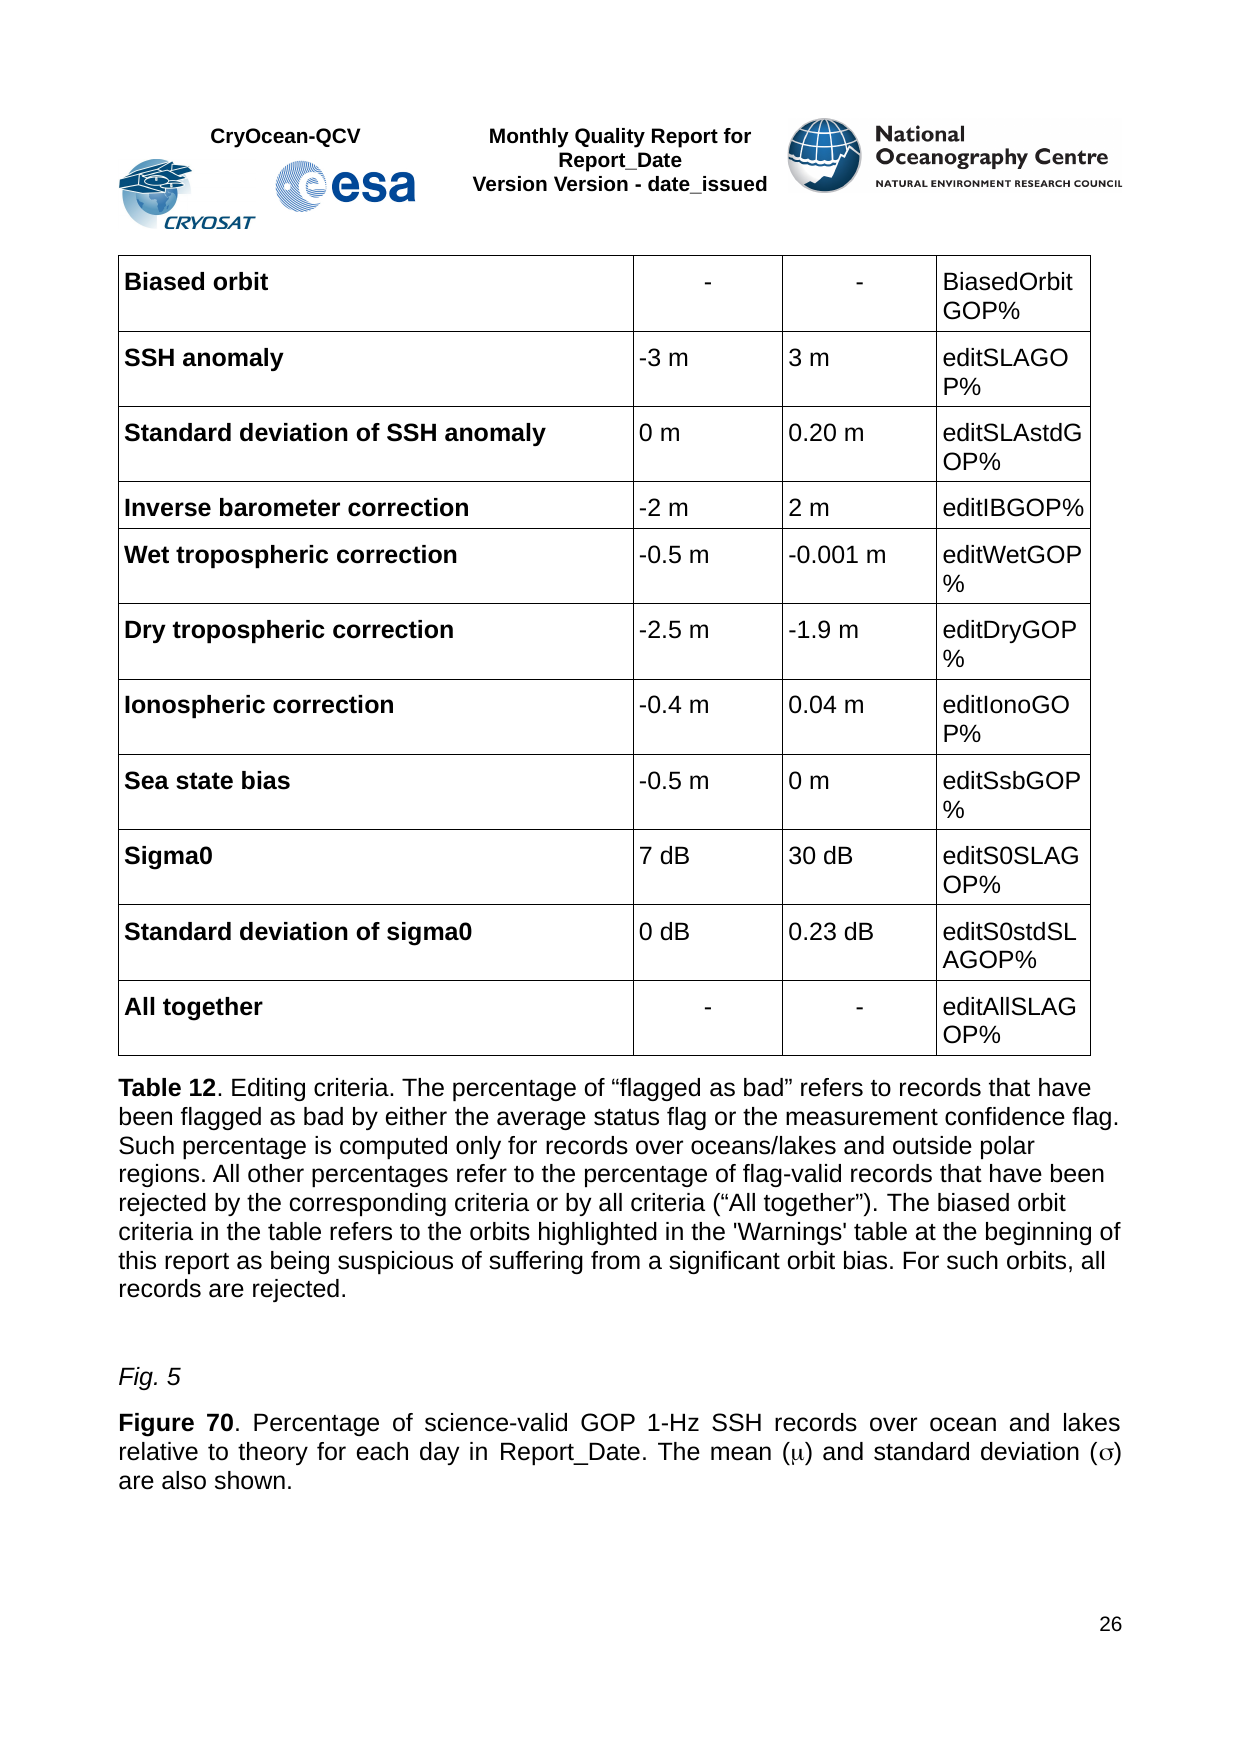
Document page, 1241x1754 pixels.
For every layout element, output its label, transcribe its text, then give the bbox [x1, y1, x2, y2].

table_cell 0 dB [634, 905, 782, 980]
text Figure 70. Percentage of science-valid GOP 1-Hz SSH records over ocean and lakes relative to theory for each day in Report_Date. The mean (μ) and standard deviation (σ) are also shown. [118, 1408, 1122, 1495]
table_cell editWetGOP% [937, 529, 1090, 603]
picture [118, 159, 256, 229]
text Table 12. Editing criteria. The percentage of “flagged as bad” refers to records that have been flagged as bad by either the average status flag or the measurement confidence flag. Such percentage is computed only for records over oceans/lakes and outside polar regions. All other percentages refer to the percentage of flag-valid records that have been rejected by the corresponding criteria or by all criteria (“All together”). The biased orbit criteria in the table refers to the orbits highlighted in the 'Warnings' table at the beginning of this report as being suspicious of suffering from a significant orbit bias. For such orbits, all records are rejected. [118, 1073, 1122, 1303]
table_cell Standard deviation of SSH anomaly [119, 407, 633, 481]
table_cell editAllSLAGOP% [937, 981, 1090, 1055]
table_cell BiasedOrbitGOP% [937, 256, 1090, 331]
table_cell 0 m [634, 407, 782, 481]
table_cell -0.5 m [634, 755, 782, 829]
table_cell SSH anomaly [119, 332, 633, 406]
table_cell Sea state bias [119, 755, 633, 829]
table_cell 0.04 m [783, 680, 936, 754]
table_cell 0.20 m [783, 407, 936, 481]
table_cell Dry tropospheric correction [119, 604, 633, 678]
table_cell editIonoGOP% [937, 680, 1090, 754]
picture [787, 118, 1123, 193]
table_cell Biased orbit [119, 256, 633, 331]
table_cell -2 m [634, 482, 782, 528]
table_cell 0.23 dB [783, 905, 936, 980]
table_cell 3 m [783, 332, 936, 406]
table_cell - [783, 256, 936, 331]
table_cell -1.9 m [783, 604, 936, 678]
table_cell 0 m [783, 755, 936, 829]
table_cell -2.5 m [634, 604, 782, 678]
table_cell -0.001 m [783, 529, 936, 603]
text Fig. 5 [118, 1362, 1122, 1391]
table_cell All together [119, 981, 633, 1055]
table_cell editSsbGOP% [937, 755, 1090, 829]
table_cell 7 dB [634, 830, 782, 904]
table_cell - [634, 981, 782, 1055]
table_cell editS0SLAGOP% [937, 830, 1090, 904]
table_cell editSLAstdGOP% [937, 407, 1090, 481]
table_cell Wet tropospheric correction [119, 529, 633, 603]
table_cell -3 m [634, 332, 782, 406]
table_cell editIBGOP% [937, 482, 1090, 528]
table_cell editDryGOP% [937, 604, 1090, 678]
table_cell Standard deviation of sigma0 [119, 905, 633, 980]
table_cell - [634, 256, 782, 331]
table_cell - [783, 981, 936, 1055]
table_cell Ionospheric correction [119, 680, 633, 754]
table_cell 2 m [783, 482, 936, 528]
table_cell Sigma0 [119, 830, 633, 904]
table_cell -0.5 m [634, 529, 782, 603]
table_cell 30 dB [783, 830, 936, 904]
table_cell editS0stdSLAGOP% [937, 905, 1090, 980]
table_cell Inverse barometer correction [119, 482, 633, 528]
table_cell editSLAGOP% [937, 332, 1090, 406]
picture [275, 159, 416, 212]
table_cell -0.4 m [634, 680, 782, 754]
